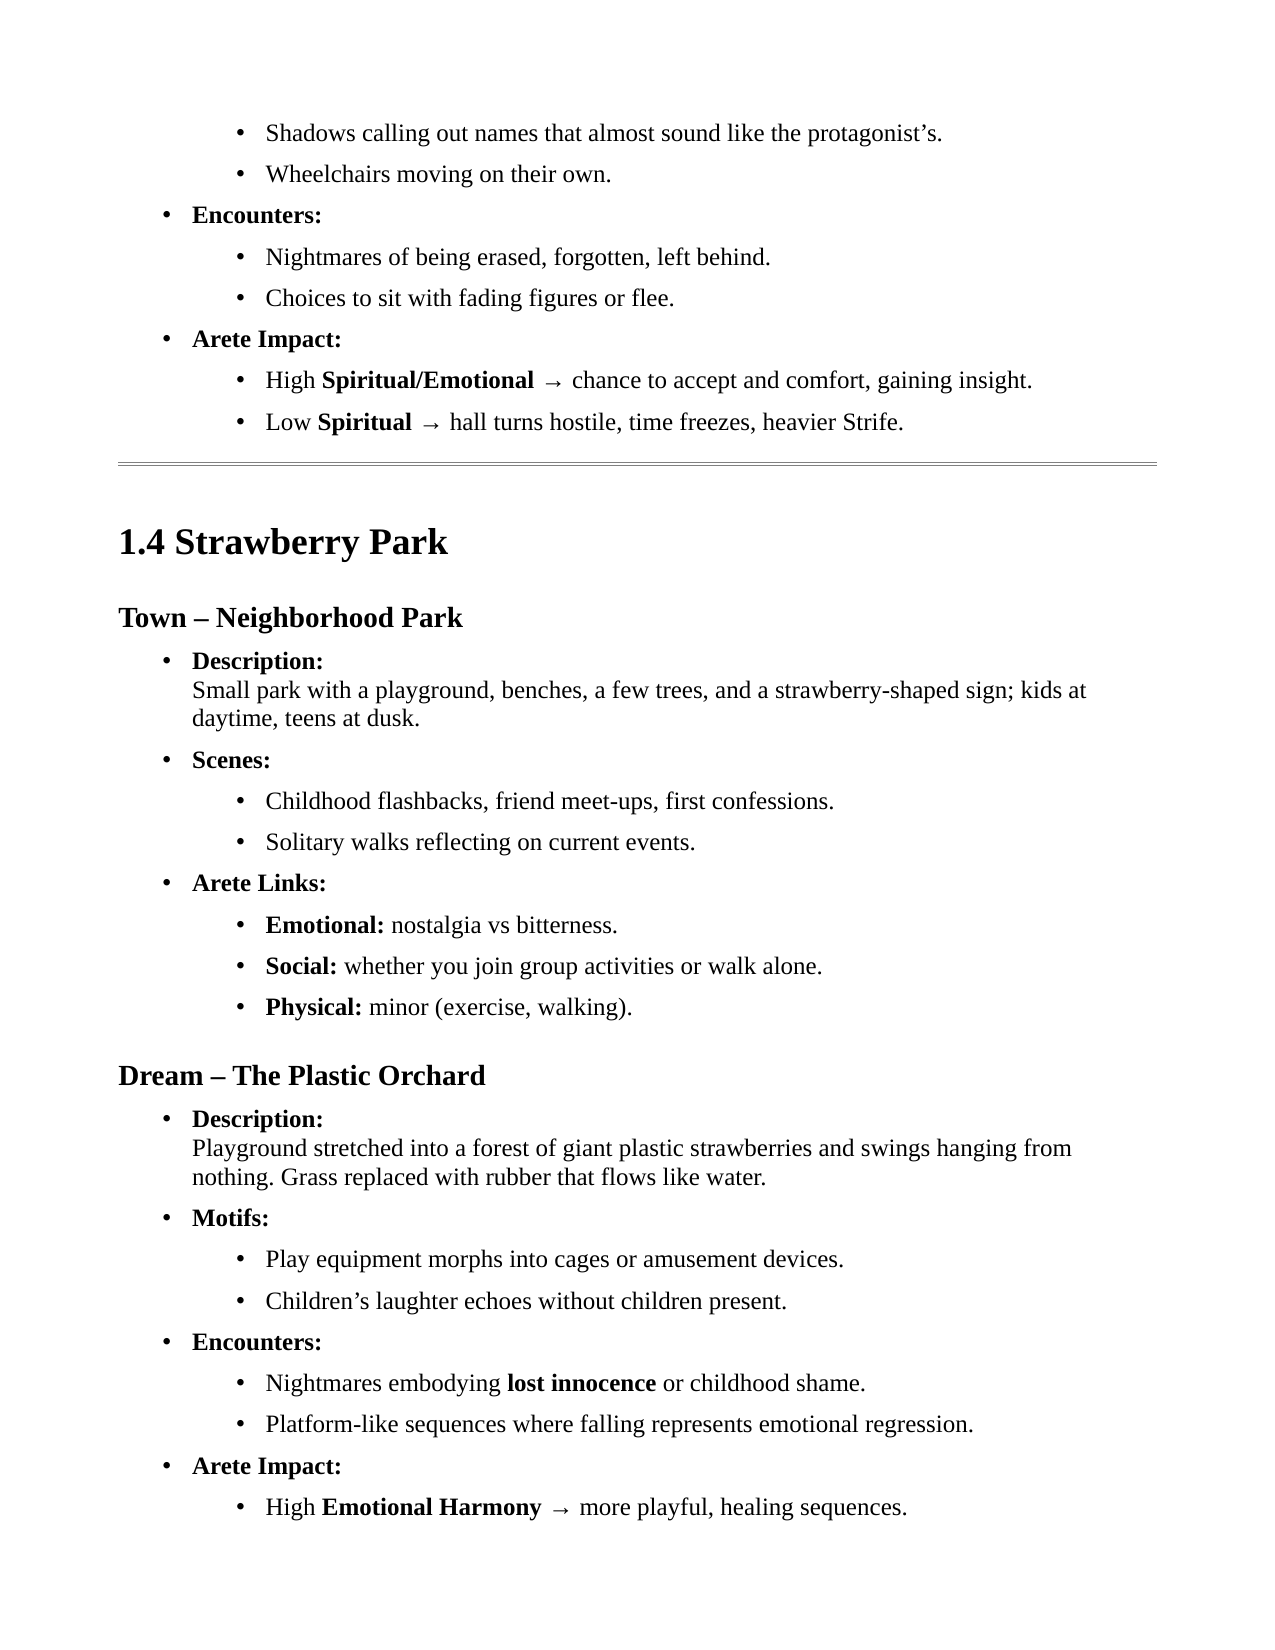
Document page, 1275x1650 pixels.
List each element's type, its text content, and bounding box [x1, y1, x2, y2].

list High Emotional Harmony → more playful, healing sequences. [236, 1492, 1157, 1521]
list Motifs: [162, 1203, 1157, 1232]
list Wheelchairs moving on their own. [236, 159, 1157, 188]
list Children’s laughter echoes without children present. [236, 1286, 1157, 1314]
subtitle Town – Neighborhood Park [118, 600, 1157, 633]
list Play equipment morphs into cages or amusement devices. [236, 1244, 1157, 1273]
list Platform-like sequences where falling represents emotional regression. [236, 1409, 1157, 1438]
list Description: Small park with a playground, benches, a few trees, and a strawberry-shaped sign; kids at daytime, teens at dusk. [162, 646, 1157, 732]
subtitle 1.4 Strawberry Park [118, 519, 1157, 562]
list Emotional: nostalgia vs bitterness. [236, 910, 1157, 938]
list Childhood flashbacks, friend meet-ups, first confessions. [236, 786, 1157, 815]
list Nightmares embodying lost innocence or childhood shame. [236, 1368, 1157, 1397]
list Scenes: [162, 745, 1157, 773]
list Low Spiritual → hall turns hostile, time freezes, heavier Strife. [236, 407, 1157, 436]
list Encounters: [162, 1327, 1157, 1356]
list Description: Playground stretched into a forest of giant plastic strawberries and swings hanging from nothing. Grass replaced with rubber that flows like water. [162, 1104, 1157, 1191]
list Shadows calling out names that almost sound like the protagonist’s. [236, 118, 1157, 147]
list Nightmares of being erased, forgotten, left behind. [236, 242, 1157, 271]
subtitle Dream – The Plastic Orchard [118, 1058, 1157, 1092]
list Physical: minor (exercise, walking). [236, 992, 1157, 1021]
list Solitary walks reflecting on current events. [236, 827, 1157, 856]
list Arete Impact: [162, 1451, 1157, 1479]
list Choices to sit with fading figures or flee. [236, 283, 1157, 312]
list Arete Impact: [162, 324, 1157, 353]
list Social: whether you join group activities or walk alone. [236, 951, 1157, 980]
list High Spiritual/Emotional → chance to accept and comfort, gaining insight. [236, 366, 1157, 394]
list Encounters: [162, 201, 1157, 229]
list Arete Links: [162, 868, 1157, 897]
